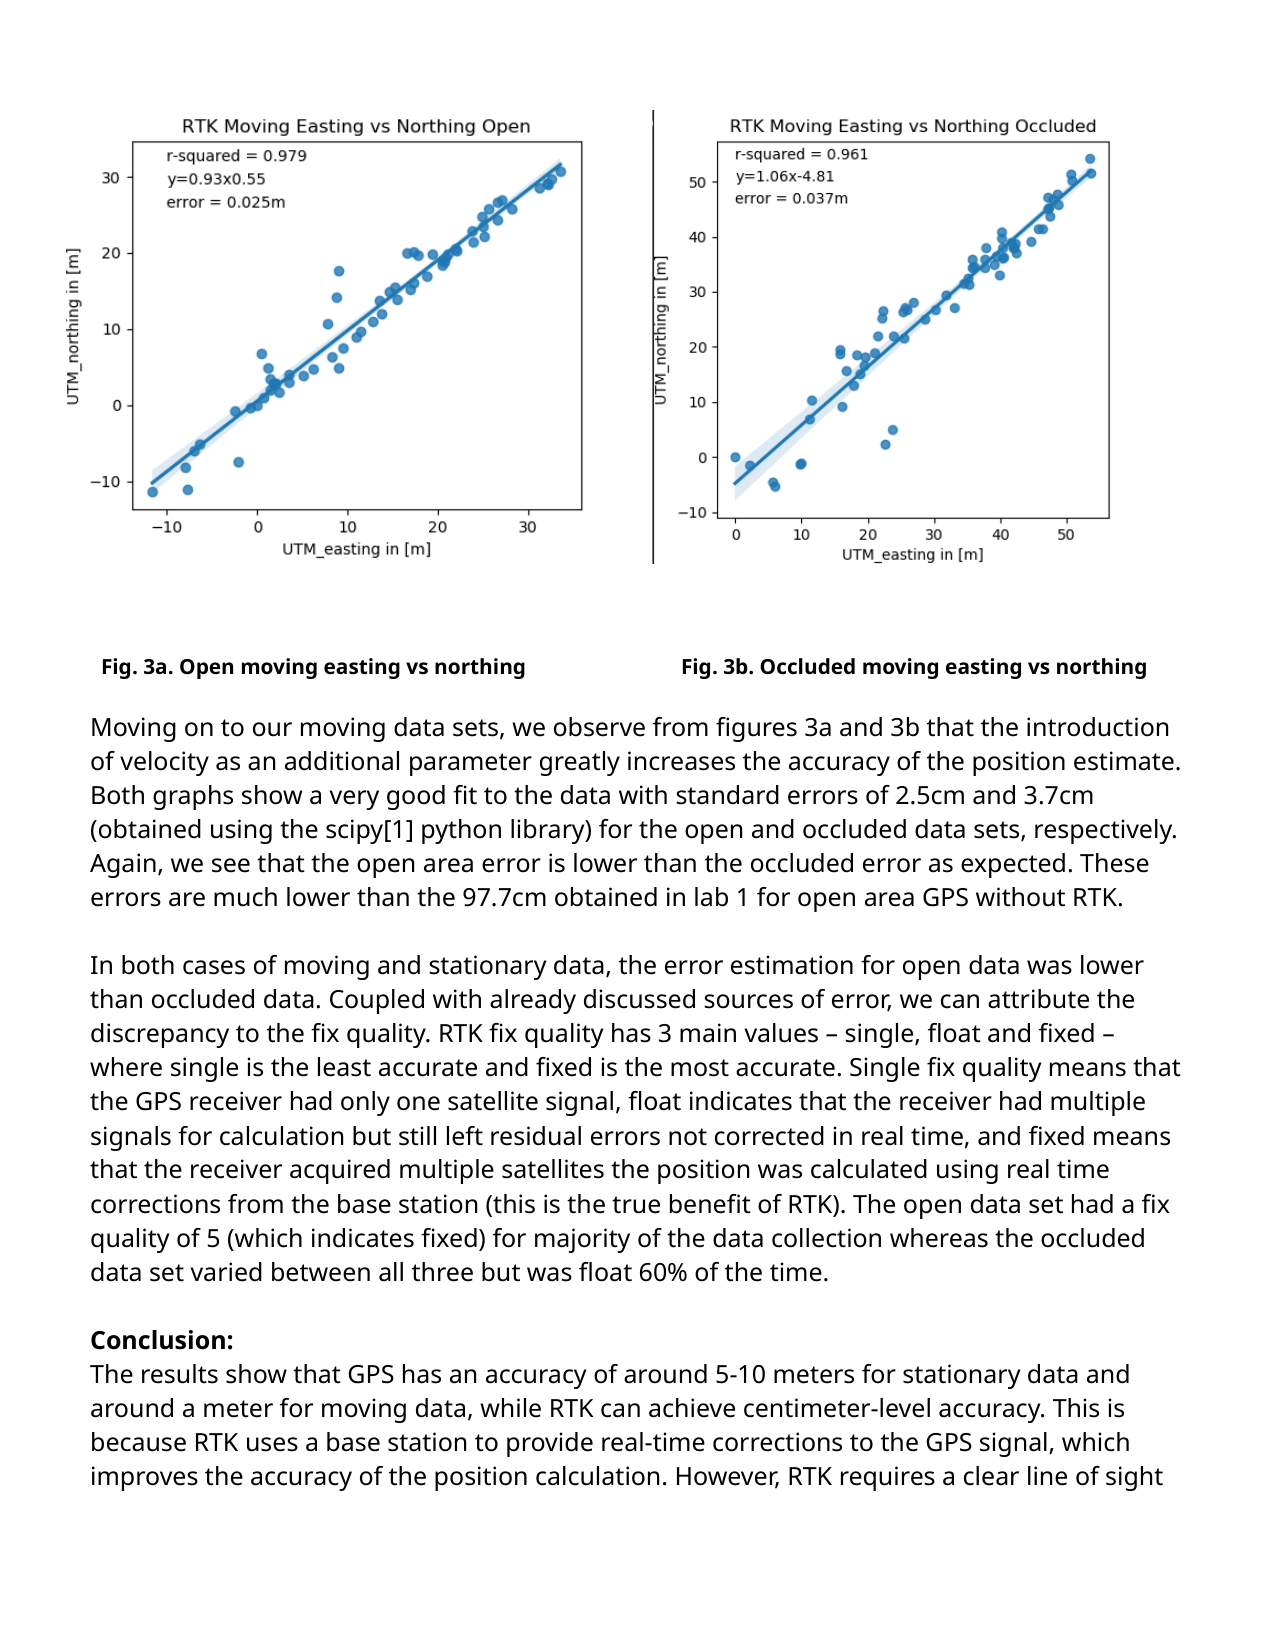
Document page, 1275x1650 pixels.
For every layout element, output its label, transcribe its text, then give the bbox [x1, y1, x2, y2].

picture [65, 116, 589, 559]
text Fig. 3a. Open moving easting vs northing Fig. 3b. Occluded moving easting vs northing [90, 652, 1185, 681]
picture [652, 110, 1117, 564]
text In both cases of moving and stationary data, the error estimation for open data was lower than occluded data. Coupled with already discussed sources of error, we can attribute the discrepancy to the fix quality. RTK fix quality has 3 main values – single, float and fixed – where single is the least accurate and fixed is the most accurate. Single fix quality means that the GPS receiver had only one satellite signal, float indicates that the receiver had multiple signals for calculation but still left residual errors not corrected in real time, and fixed means that the receiver acquired multiple satellites the position was calculated using real time corrections from the base station (this is the true benefit of RTK). The open data set had a fix quality of 5 (which indicates fixed) for majority of the data collection whereas the occluded data set varied between all three but was float 60% of the time. [90, 948, 1185, 1288]
text Conclusion: [90, 1322, 1185, 1357]
text Moving on to our moving data sets, we observe from figures 3a and 3b that the introduction of velocity as an additional parameter greatly increases the accuracy of the position estimate. Both graphs show a very good fit to the data with standard errors of 2.5cm and 3.7cm (obtained using the scipy[1] python library) for the open and occluded data sets, respectively. Again, we see that the open area error is lower than the occluded error as expected. These errors are much lower than the 97.7cm obtained in lab 1 for open area GPS without RTK. [90, 709, 1185, 914]
text The results show that GPS has an accuracy of around 5-10 meters for stationary data and around a meter for moving data, while RTK can achieve centimeter-level accuracy. This is because RTK uses a base station to provide real-time corrections to the GPS signal, which improves the accuracy of the position calculation. However, RTK requires a clear line of sight [90, 1357, 1185, 1493]
